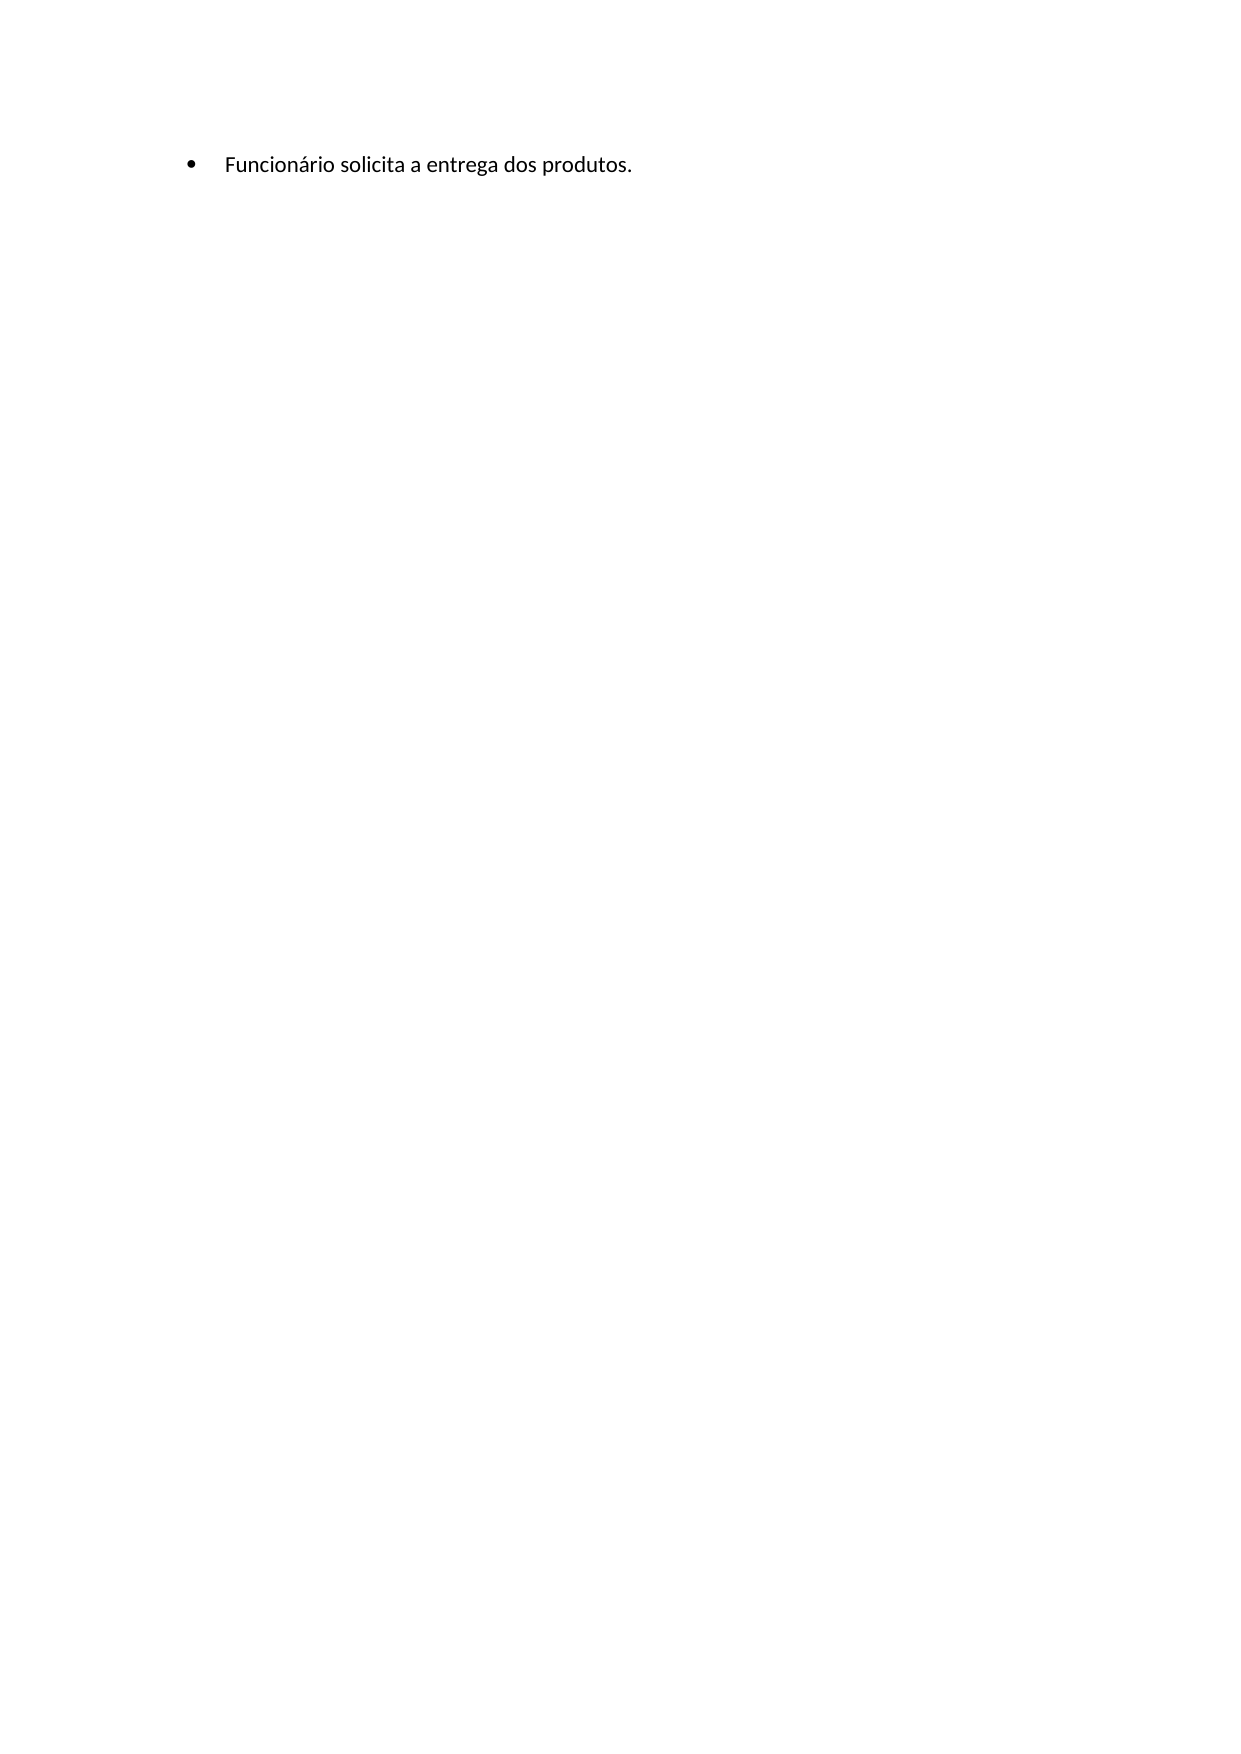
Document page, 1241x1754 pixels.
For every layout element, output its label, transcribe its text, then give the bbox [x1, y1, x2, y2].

list Funcionário solicita a entrega dos produtos. [187, 150, 1090, 178]
